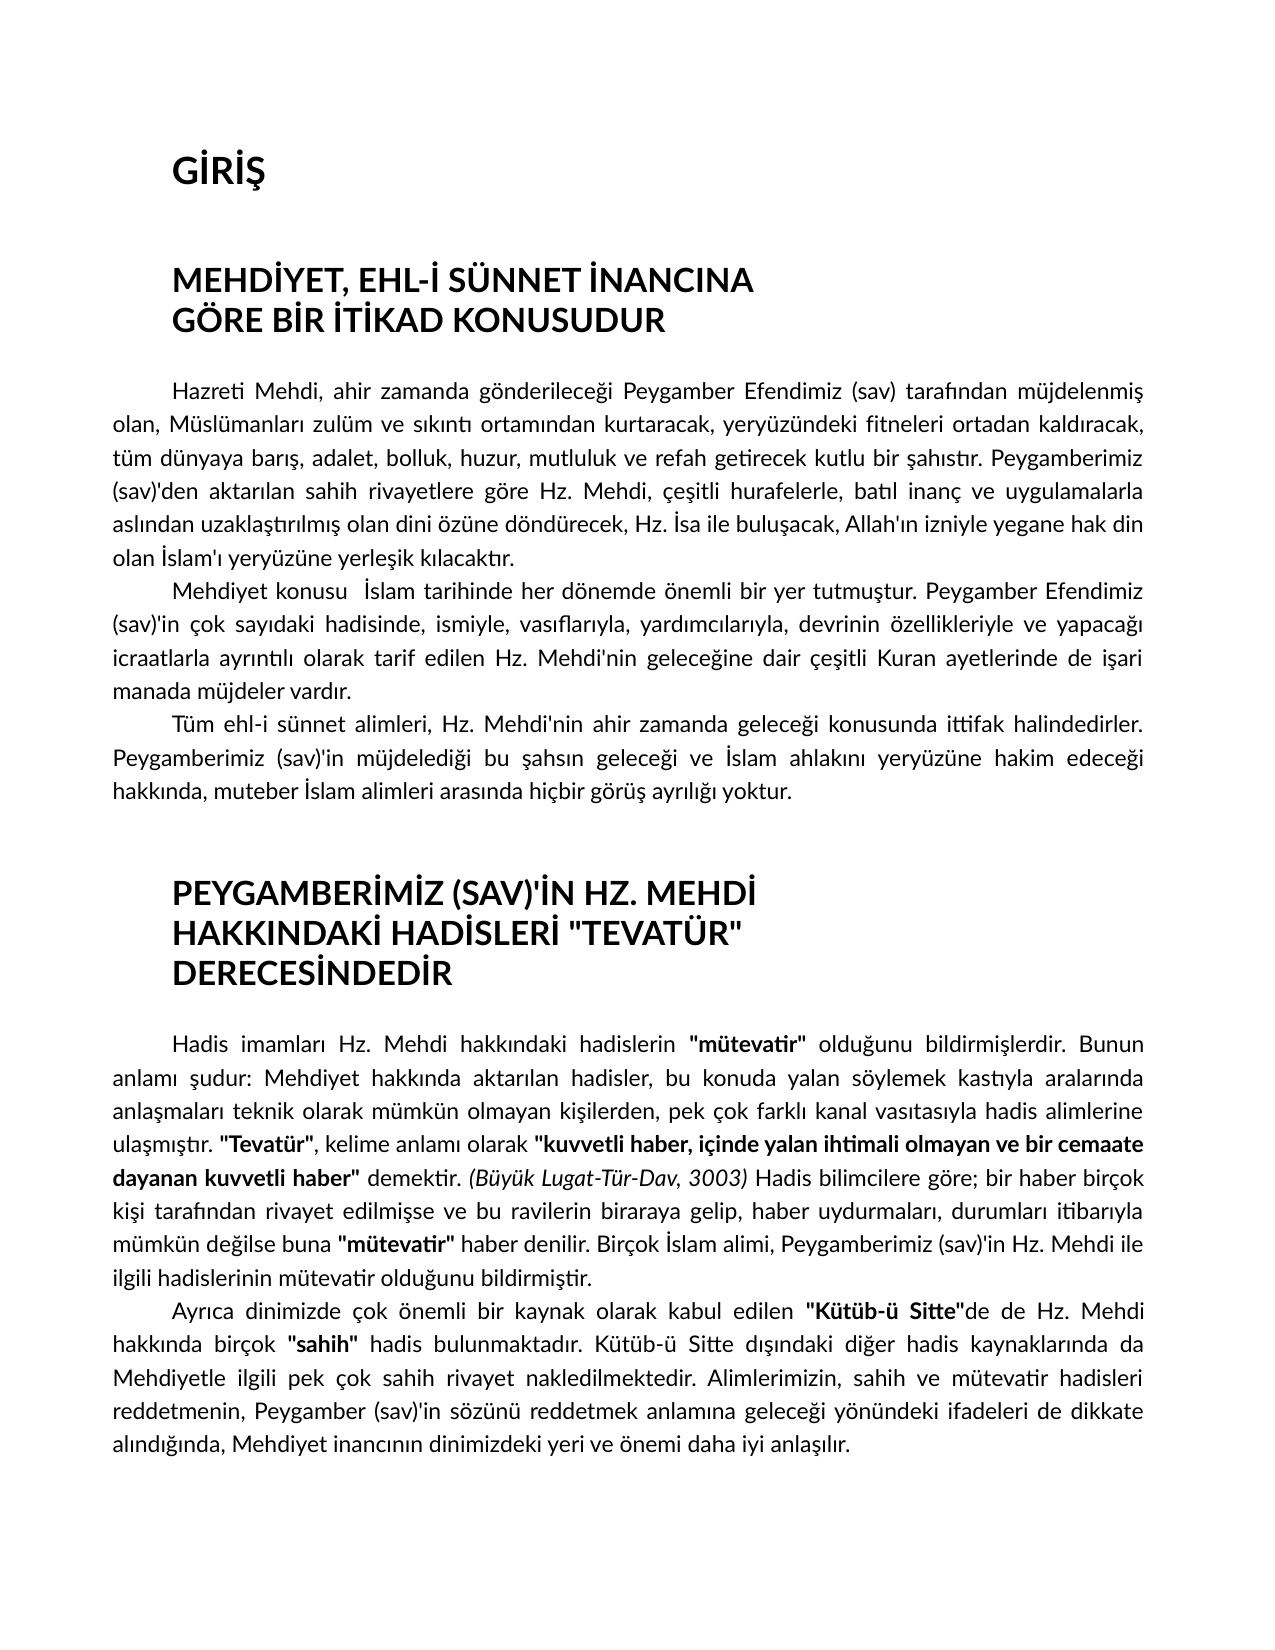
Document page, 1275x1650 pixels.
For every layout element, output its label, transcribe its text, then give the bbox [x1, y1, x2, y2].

text Hazreti Mehdi, ahir zamanda gönderileceği Peygamber Efendimiz (sav) tarafından müjdelenmiş olan, Müslümanları zulüm ve sıkıntı ortamından kurtaracak, yeryüzündeki fitneleri ortadan kaldıracak, tüm dünyaya barış, adalet, bolluk, huzur, mutluluk ve refah getirecek kutlu bir şahıstır. Peygamberimiz (sav)'den aktarılan sahih rivayetlere göre Hz. Mehdi, çeşitli hurafelerle, batıl inanç ve uygulamalarla aslından uzaklaştırılmış olan dini özüne döndürecek, Hz. İsa ile buluşacak, Allah'ın izniyle yegane hak din olan İslam'ı yeryüzüne yerleşik kılacaktır. [112, 373, 1145, 573]
text DERECESİNDEDİR [112, 953, 1145, 993]
text Tüm ehl-i sünnet alimleri, Hz. Mehdi'nin ahir zamanda geleceği konusunda ittifak halindedirler. Peygamberimiz (sav)'in müjdelediği bu şahsın geleceği ve İslam ahlakını yeryüzüne hakim edeceği hakkında, muteber İslam alimleri arasında hiçbir görüş ayrılığı yoktur. [112, 706, 1145, 806]
text HAKKINDAKİ HADİSLERİ "TEVATÜR" [112, 913, 1145, 953]
text Ayrıca dinimizde çok önemli bir kaynak olarak kabul edilen "Kütüb-ü Sitte"de de Hz. Mehdi hakkında birçok "sahih" hadis bulunmaktadır. Kütüb-ü Sitte dışındaki diğer hadis kaynaklarında da Mehdiyetle ilgili pek çok sahih rivayet nakledilmektedir. Alimlerimizin, sahih ve mütevatir hadisleri reddetmenin, Peygamber (sav)'in sözünü reddetmek anlamına geleceği yönündeki ifadeleri de dikkate alındığında, Mehdiyet inancının dinimizdeki yeri ve önemi daha iyi anlaşılır. [112, 1293, 1145, 1459]
text Hadis imamları Hz. Mehdi hakkındaki hadislerin "mütevatir" olduğunu bildirmişlerdir. Bunun anlamı şudur: Mehdiyet hakkında aktarılan hadisler, bu konuda yalan söylemek kastıyla aralarında anlaşmaları teknik olarak mümkün olmayan kişilerden, pek çok farklı kanal vasıtasıyla hadis alimlerine ulaşmıştır. "Tevatür", kelime anlamı olarak "kuvvetli haber, içinde yalan ihtimali olmayan ve bir cemaate dayanan kuvvetli haber" demektir. (Büyük Lugat-Tür-Dav, 3003) Hadis bilimcilere göre; bir haber birçok kişi tarafından rivayet edilmişse ve bu ravilerin biraraya gelip, haber uydurmaları, durumları itibarıyla mümkün değilse buna "mütevatir" haber denilir. Birçok İslam alimi, Peygamberimiz (sav)'in Hz. Mehdi ile ilgili hadislerinin mütevatir olduğunu bildirmiştir. [112, 1026, 1145, 1293]
text GİRİŞ [112, 148, 1145, 193]
text Mehdiyet konusu İslam tarihinde her dönemde önemli bir yer tutmuştur. Peygamber Efendimiz (sav)'in çok sayıdaki hadisinde, ismiyle, vasıflarıyla, yardımcılarıyla, devrinin özellikleriyle ve yapacağı icraatlarla ayrıntılı olarak tarif edilen Hz. Mehdi'nin geleceğine dair çeşitli Kuran ayetlerinde de işari manada müjdeler vardır. [112, 573, 1145, 706]
text PEYGAMBERİMİZ (SAV)'İN HZ. MEHDİ [112, 873, 1145, 913]
text MEHDİYET, EHL-İ SÜNNET İNANCINA [112, 259, 1145, 299]
text GÖRE BİR İTİKAD KONUSUDUR [112, 299, 1145, 339]
